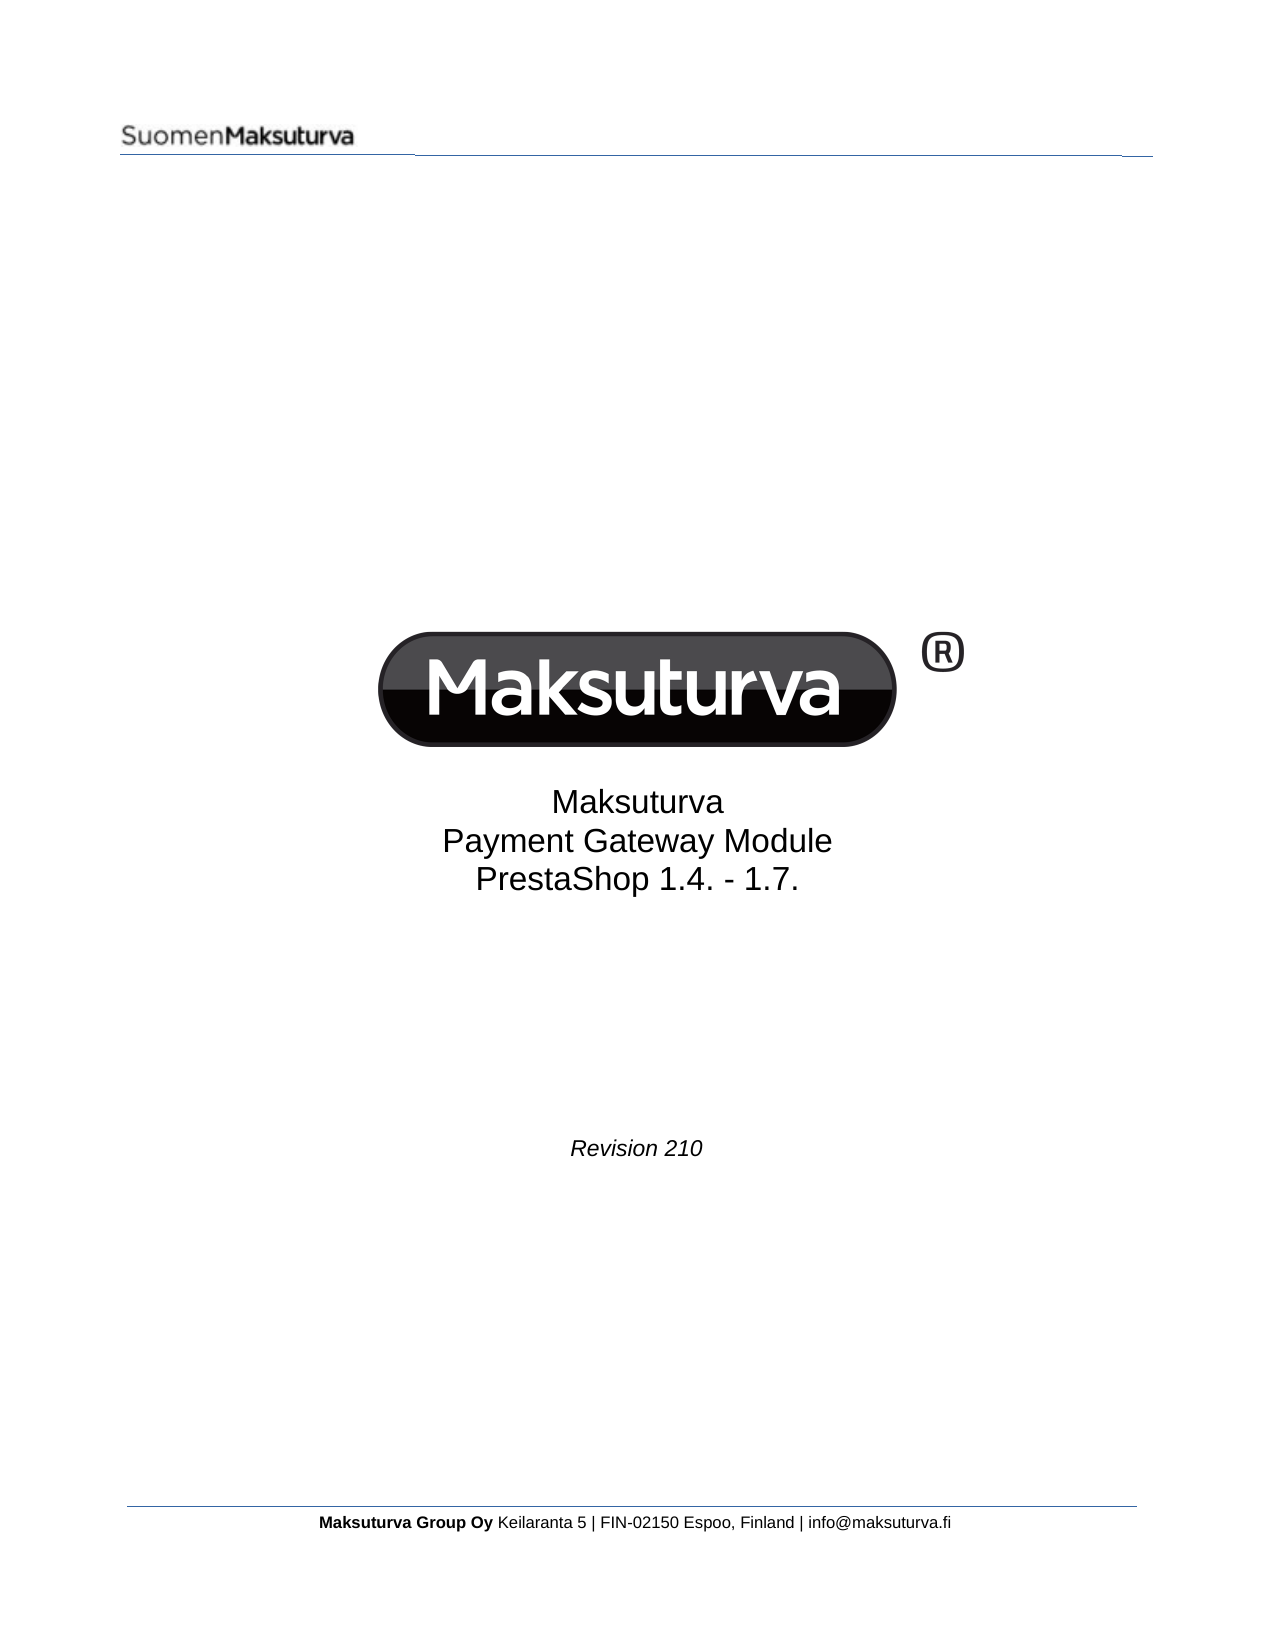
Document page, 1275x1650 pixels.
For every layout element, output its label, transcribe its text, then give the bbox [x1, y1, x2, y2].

text Revision 210 [118, 1135, 1157, 1161]
picture [120, 124, 358, 147]
text Maksuturva [118, 782, 1157, 821]
text Payment Gateway Module [118, 821, 1157, 859]
picture [306, 622, 969, 756]
text PrestaShop 1.4. - 1.7. [118, 859, 1157, 898]
